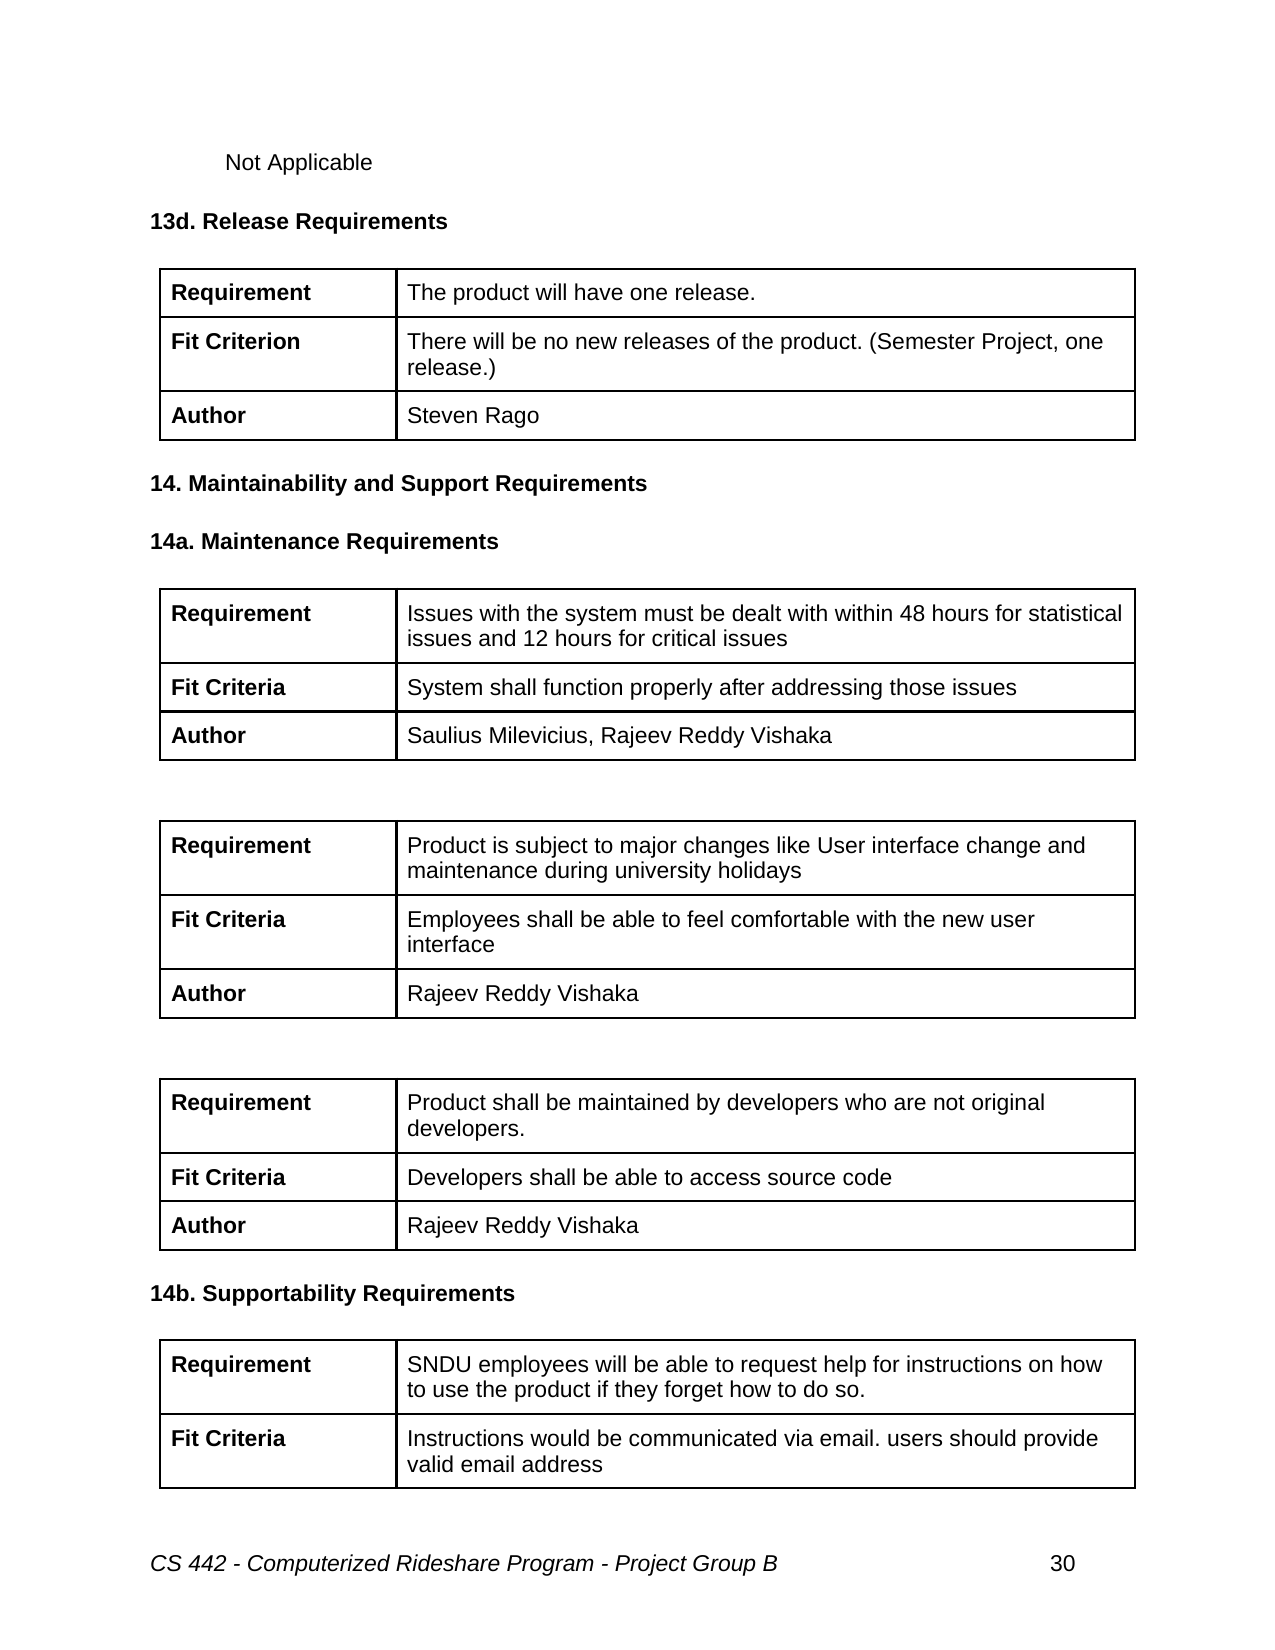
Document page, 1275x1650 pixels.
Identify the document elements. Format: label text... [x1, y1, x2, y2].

table_cell Rajeev Reddy Vishaka [398, 970, 1134, 1017]
table_header Requirement [161, 1341, 395, 1413]
table_header Requirement [161, 590, 395, 662]
table_cell There will be no new releases of the product. (Semester Project, one release.) [398, 318, 1134, 390]
table_header SNDU employees will be able to request help for instructions on how to use the product if they forget how to do so. [398, 1341, 1134, 1413]
table_cell Author [161, 713, 395, 759]
table_cell Instructions would be communicated via email. users should provide valid email address [398, 1415, 1134, 1487]
table_cell Author [161, 392, 395, 439]
text 14a. Maintenance Requirements [150, 529, 1125, 554]
table_cell Fit Criteria [161, 1415, 395, 1487]
table_cell Author [161, 970, 395, 1017]
table_header Product shall be maintained by developers who are not original developers. [398, 1080, 1134, 1152]
table_header Requirement [161, 822, 395, 894]
table_cell Author [161, 1202, 395, 1249]
table_header The product will have one release. [398, 270, 1134, 316]
table_header Issues with the system must be dealt with within 48 hours for statistical issues and 12 hours for critical issues [398, 590, 1134, 662]
table_header Requirement [161, 270, 395, 316]
text 14b. Supportability Requirements [150, 1280, 1125, 1306]
table_header Requirement [161, 1080, 395, 1152]
table_cell System shall function properly after addressing those issues [398, 664, 1134, 710]
table_cell Fit Criteria [161, 1154, 395, 1200]
text 13d. Release Requirements [150, 209, 1125, 234]
table_cell Fit Criteria [161, 896, 395, 968]
text Not Applicable [150, 150, 1125, 176]
table_cell Fit Criterion [161, 318, 395, 390]
table_header Product is subject to major changes like User interface change and maintenance during university holidays [398, 822, 1134, 894]
table_cell Developers shall be able to access source code [398, 1154, 1134, 1200]
table_cell Employees shall be able to feel comfortable with the new user interface [398, 896, 1134, 968]
text 14. Maintainability and Support Requirements [150, 470, 1125, 496]
table_cell Fit Criteria [161, 664, 395, 710]
table_cell Saulius Milevicius, Rajeev Reddy Vishaka [398, 713, 1134, 759]
table_cell Steven Rago [398, 392, 1134, 439]
table_cell Rajeev Reddy Vishaka [398, 1202, 1134, 1249]
